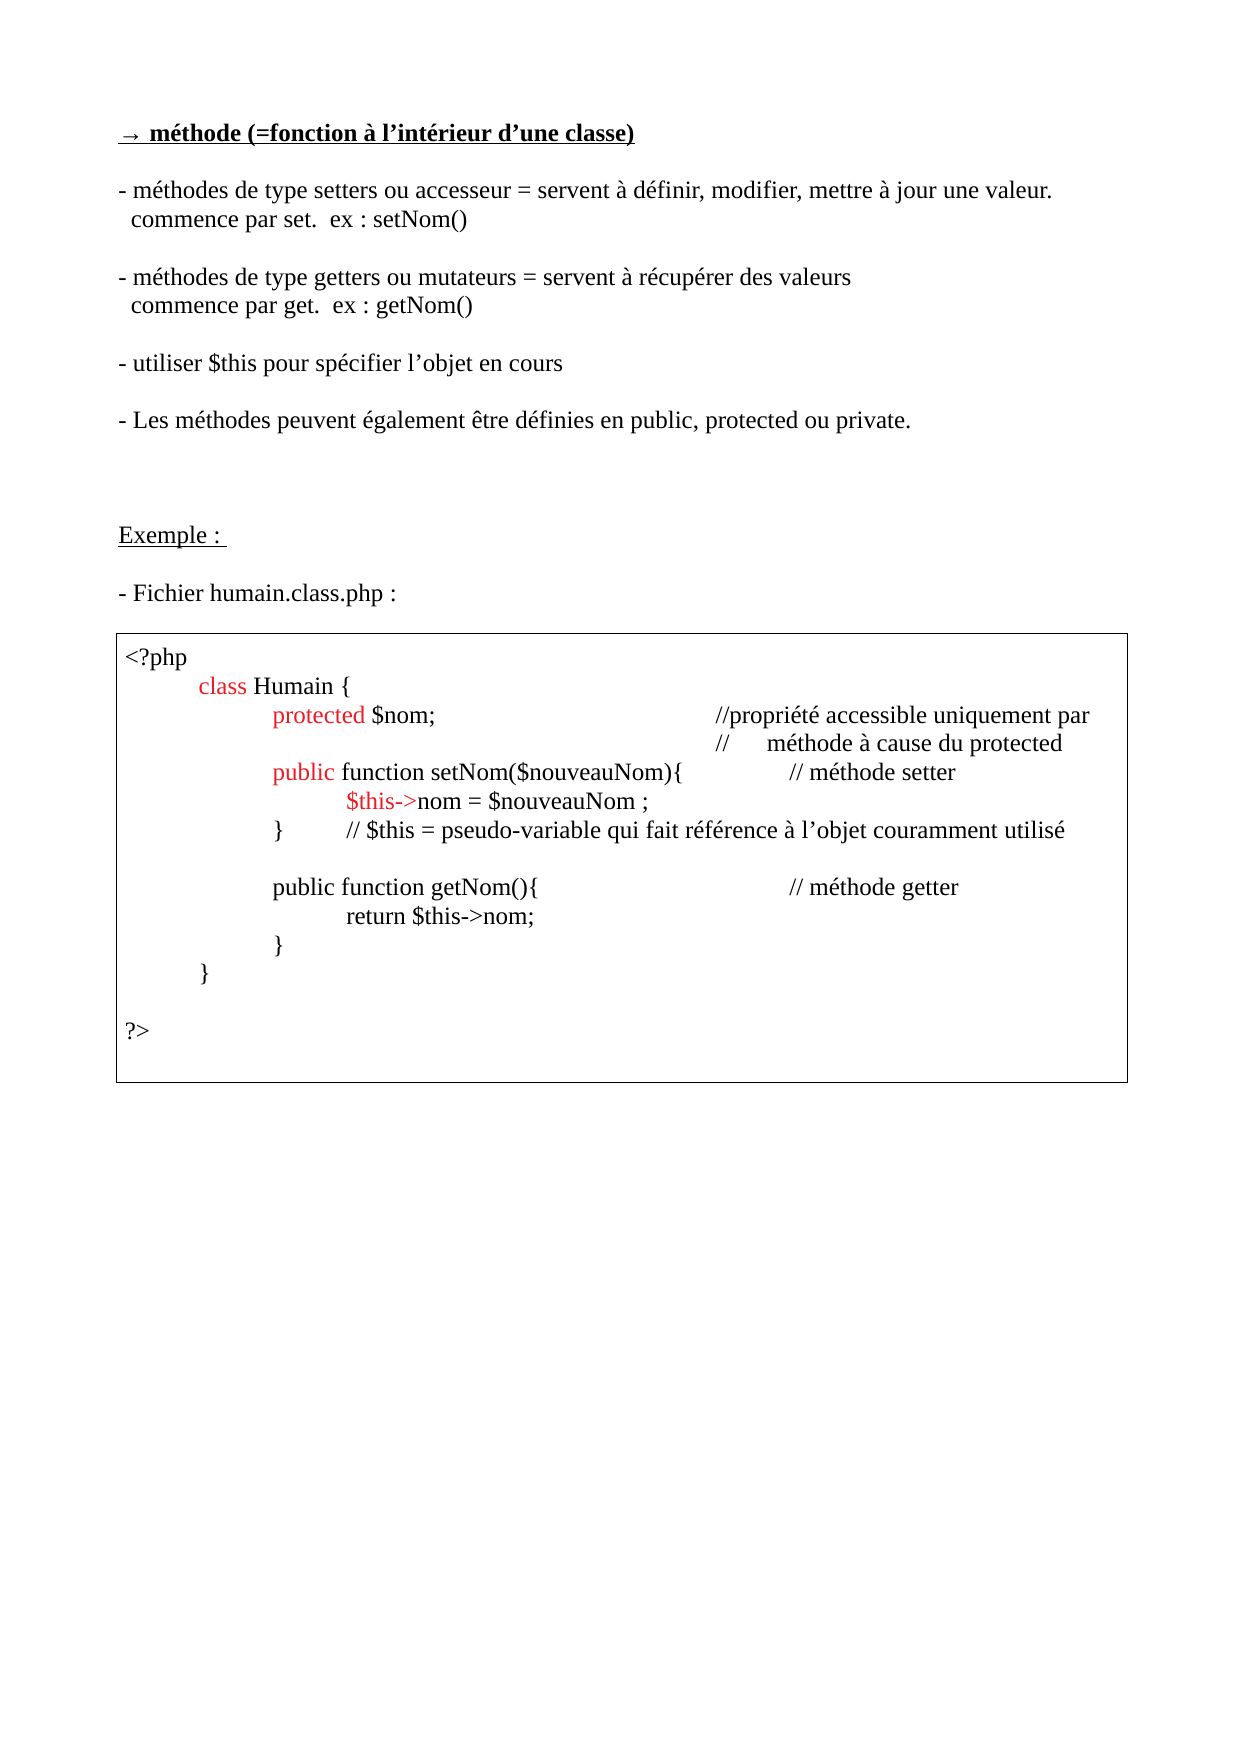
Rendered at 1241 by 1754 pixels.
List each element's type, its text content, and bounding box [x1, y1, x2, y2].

text commence par get. ex : getNom() [118, 291, 1122, 319]
text class Humain { [124, 671, 1118, 700]
text $this->nom = $nouveauNom ; [124, 786, 1118, 815]
text - méthodes de type setters ou accesseur = servent à définir, modifier, mettre à jour une valeur. [118, 176, 1122, 204]
text } [124, 930, 1118, 958]
text } // $this = pseudo-variable qui fait référence à l’objet couramment utilisé [124, 815, 1118, 843]
text // méthode à cause du protected public function setNom($nouveauNom){ // méthode setter [124, 728, 1118, 786]
text return $this->nom; [124, 901, 1118, 930]
text → méthode (=fonction à l’intérieur d’une classe) [118, 118, 1122, 147]
text } [124, 958, 1118, 987]
text - méthodes de type getters ou mutateurs = servent à récupérer des valeurs [118, 262, 1122, 291]
text - Fichier humain.class.php : [118, 578, 1122, 607]
text commence par set. ex : setNom() [118, 204, 1122, 233]
text - Les méthodes peuvent également être définies en public, protected ou private. [118, 406, 1122, 434]
text public function getNom(){ // méthode getter [124, 872, 1118, 901]
text - utiliser $this pour spécifier l’objet en cours [118, 348, 1122, 377]
text ?> [124, 1016, 1118, 1045]
text <?php [124, 642, 1118, 671]
text protected $nom; //propriété accessible uniquement par [124, 700, 1118, 728]
text Exemple : [118, 521, 1122, 549]
